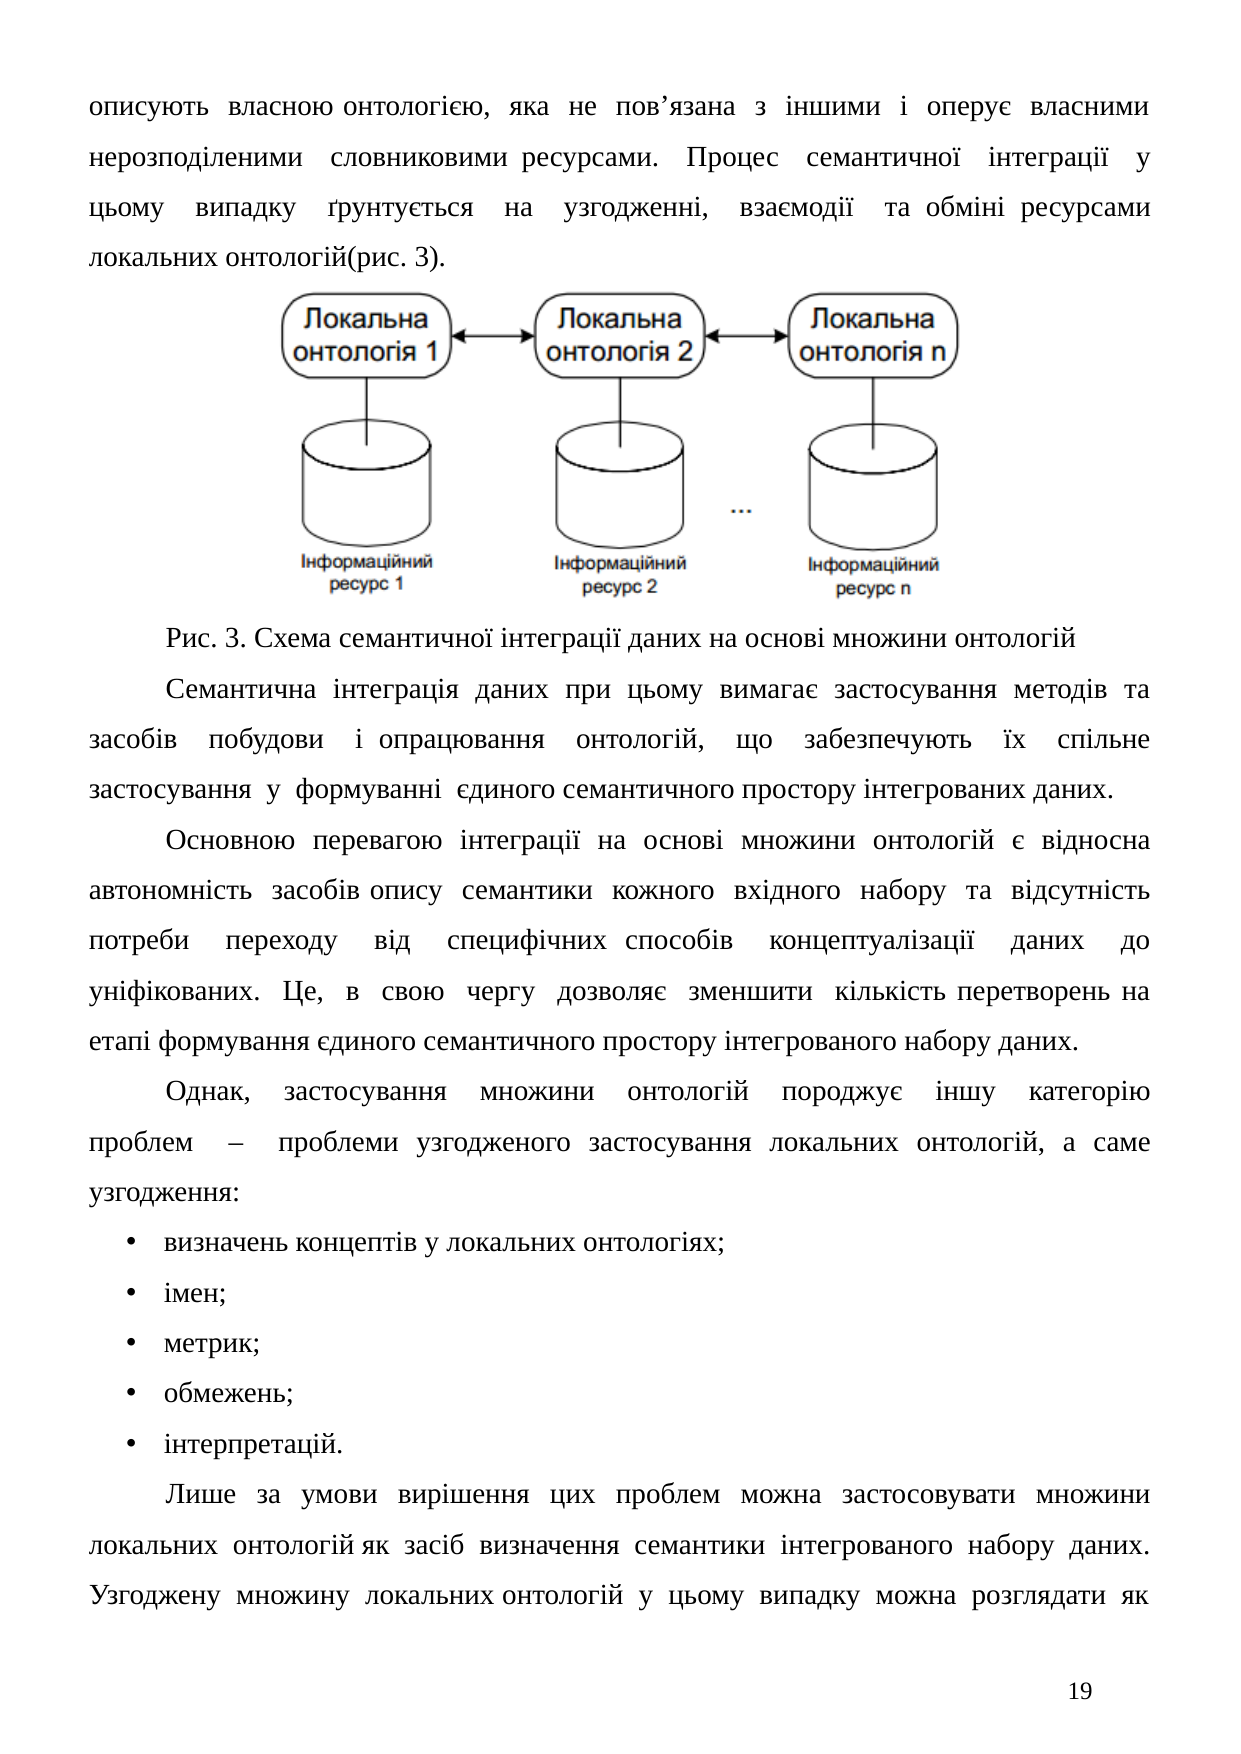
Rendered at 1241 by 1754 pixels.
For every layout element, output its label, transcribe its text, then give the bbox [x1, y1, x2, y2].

text описують власною онтологією, яка не пов’язана з іншими і оперує власними нерозподіленими словниковими ресурсами. Процес семантичної інтеграції у цьому випадку ґрунтується на узгодженні, взаємодії та обміні ресурсами локальних онтологій(рис. 3). [88, 88, 1152, 273]
text Семантична інтеграція даних при цьому вимагає застосування методів та засобів побудови і опрацювання онтологій, що забезпечують їх спільне застосування у формуванні єдиного семантичного простору інтегрованих даних. [88, 671, 1152, 805]
picture [277, 289, 963, 604]
list метрик; [126, 1325, 1152, 1359]
list інтерпретацій. [126, 1426, 1152, 1460]
list визначень концептів у локальних онтологіях; [126, 1224, 1152, 1258]
list імен; [126, 1275, 1152, 1308]
text Основною перевагою інтеграції на основі множини онтологій є відносна автономність засобів опису семантики кожного вхідного набору та відсутність потреби переходу від специфічних способів концептуалізації даних до уніфікованих. Це, в свою чергу дозволяє зменшити кількість перетворень на етапі формування єдиного семантичного простору інтегрованого набору даних. [88, 822, 1152, 1057]
text Рис. 3. Схема семантичної інтеграції даних на основі множини онтологій [88, 290, 1152, 654]
text Однак, застосування множини онтологій породжує іншу категорію проблем – проблеми узгодженого застосування локальних онтологій, а саме узгодження: [88, 1073, 1152, 1208]
text Лише за умови вирішення цих проблем можна застосовувати множини локальних онтологій як засіб визначення семантики інтегрованого набору даних. Узгоджену множину локальних онтологій у цьому випадку можна розглядати як [88, 1476, 1152, 1611]
list обмежень; [126, 1376, 1152, 1409]
